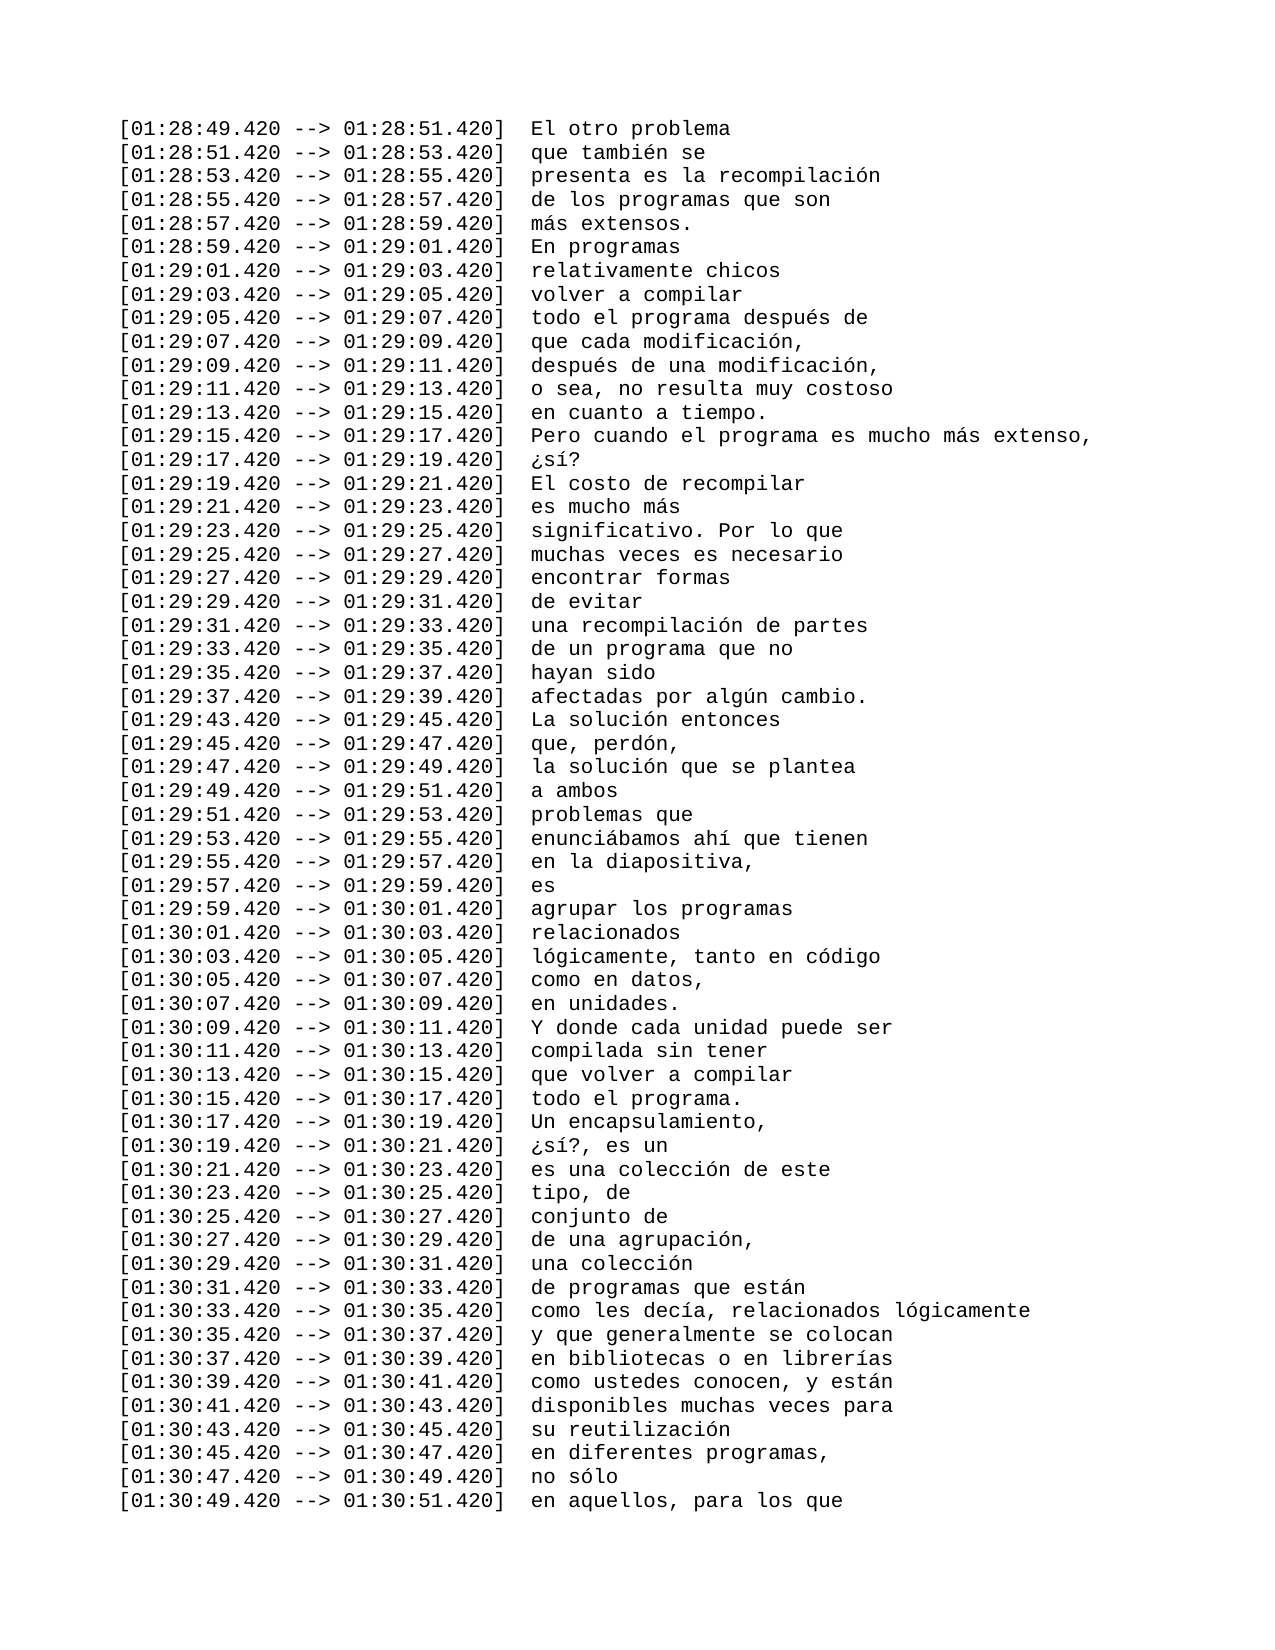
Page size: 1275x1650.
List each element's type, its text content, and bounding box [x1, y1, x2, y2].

text [01:29:19.420 --> 01:29:21.420] El costo de recompilar [118, 473, 1157, 496]
text [01:30:29.420 --> 01:30:31.420] una colección [118, 1253, 1157, 1277]
text [01:29:25.420 --> 01:29:27.420] muchas veces es necesario [118, 544, 1157, 567]
text [01:30:03.420 --> 01:30:05.420] lógicamente, tanto en código [118, 946, 1157, 969]
text [01:29:11.420 --> 01:29:13.420] o sea, no resulta muy costoso [118, 378, 1157, 402]
text [01:29:49.420 --> 01:29:51.420] a ambos [118, 780, 1157, 804]
text [01:30:27.420 --> 01:30:29.420] de una agrupación, [118, 1229, 1157, 1253]
text [01:30:33.420 --> 01:30:35.420] como les decía, relacionados lógicamente [118, 1300, 1157, 1324]
text [01:30:19.420 --> 01:30:21.420] ¿sí?, es un [118, 1135, 1157, 1158]
text [01:30:13.420 --> 01:30:15.420] que volver a compilar [118, 1064, 1157, 1088]
text [01:30:43.420 --> 01:30:45.420] su reutilización [118, 1419, 1157, 1442]
text [01:30:05.420 --> 01:30:07.420] como en datos, [118, 969, 1157, 993]
text [01:29:51.420 --> 01:29:53.420] problemas que [118, 804, 1157, 827]
text [01:30:17.420 --> 01:30:19.420] Un encapsulamiento, [118, 1111, 1157, 1135]
text [01:30:41.420 --> 01:30:43.420] disponibles muchas veces para [118, 1395, 1157, 1419]
text [01:30:37.420 --> 01:30:39.420] en bibliotecas o en librerías [118, 1348, 1157, 1371]
text [01:30:01.420 --> 01:30:03.420] relacionados [118, 922, 1157, 946]
text [01:29:05.420 --> 01:29:07.420] todo el programa después de [118, 307, 1157, 331]
text [01:29:31.420 --> 01:29:33.420] una recompilación de partes [118, 615, 1157, 638]
text [01:29:01.420 --> 01:29:03.420] relativamente chicos [118, 260, 1157, 284]
text [01:29:09.420 --> 01:29:11.420] después de una modificación, [118, 354, 1157, 378]
text [01:28:53.420 --> 01:28:55.420] presenta es la recompilación [118, 165, 1157, 189]
text [01:30:47.420 --> 01:30:49.420] no sólo [118, 1466, 1157, 1489]
text [01:29:07.420 --> 01:29:09.420] que cada modificación, [118, 331, 1157, 354]
text [01:29:53.420 --> 01:29:55.420] enunciábamos ahí que tienen [118, 827, 1157, 851]
text [01:29:45.420 --> 01:29:47.420] que, perdón, [118, 733, 1157, 757]
text [01:29:13.420 --> 01:29:15.420] en cuanto a tiempo. [118, 402, 1157, 426]
text [01:29:23.420 --> 01:29:25.420] significativo. Por lo que [118, 520, 1157, 544]
text [01:30:31.420 --> 01:30:33.420] de programas que están [118, 1277, 1157, 1300]
text [01:28:57.420 --> 01:28:59.420] más extensos. [118, 213, 1157, 236]
text [01:30:23.420 --> 01:30:25.420] tipo, de [118, 1182, 1157, 1206]
text [01:30:45.420 --> 01:30:47.420] en diferentes programas, [118, 1442, 1157, 1466]
text [01:30:25.420 --> 01:30:27.420] conjunto de [118, 1206, 1157, 1229]
text [01:29:47.420 --> 01:29:49.420] la solución que se plantea [118, 757, 1157, 780]
text [01:30:11.420 --> 01:30:13.420] compilada sin tener [118, 1040, 1157, 1064]
text [01:28:59.420 --> 01:29:01.420] En programas [118, 236, 1157, 260]
text [01:28:55.420 --> 01:28:57.420] de los programas que son [118, 189, 1157, 213]
text [01:29:43.420 --> 01:29:45.420] La solución entonces [118, 709, 1157, 733]
text [01:28:51.420 --> 01:28:53.420] que también se [118, 142, 1157, 165]
text [01:29:57.420 --> 01:29:59.420] es [118, 875, 1157, 898]
text [01:30:09.420 --> 01:30:11.420] Y donde cada unidad puede ser [118, 1017, 1157, 1040]
text [01:29:17.420 --> 01:29:19.420] ¿sí? [118, 449, 1157, 473]
text [01:29:55.420 --> 01:29:57.420] en la diapositiva, [118, 851, 1157, 875]
text [01:29:29.420 --> 01:29:31.420] de evitar [118, 591, 1157, 615]
text [01:29:21.420 --> 01:29:23.420] es mucho más [118, 496, 1157, 520]
text [01:29:37.420 --> 01:29:39.420] afectadas por algún cambio. [118, 686, 1157, 709]
text [01:29:27.420 --> 01:29:29.420] encontrar formas [118, 567, 1157, 591]
text [01:29:59.420 --> 01:30:01.420] agrupar los programas [118, 898, 1157, 922]
text [01:30:35.420 --> 01:30:37.420] y que generalmente se colocan [118, 1324, 1157, 1348]
text [01:30:15.420 --> 01:30:17.420] todo el programa. [118, 1088, 1157, 1111]
text [01:29:15.420 --> 01:29:17.420] Pero cuando el programa es mucho más extenso, [118, 426, 1157, 449]
text [01:30:07.420 --> 01:30:09.420] en unidades. [118, 993, 1157, 1017]
text [01:30:49.420 --> 01:30:51.420] en aquellos, para los que [118, 1489, 1157, 1513]
text [01:28:49.420 --> 01:28:51.420] El otro problema [118, 118, 1157, 142]
text [01:29:03.420 --> 01:29:05.420] volver a compilar [118, 284, 1157, 307]
text [01:30:21.420 --> 01:30:23.420] es una colección de este [118, 1158, 1157, 1182]
text [01:30:39.420 --> 01:30:41.420] como ustedes conocen, y están [118, 1371, 1157, 1395]
text [01:29:35.420 --> 01:29:37.420] hayan sido [118, 662, 1157, 686]
text [01:29:33.420 --> 01:29:35.420] de un programa que no [118, 638, 1157, 662]
